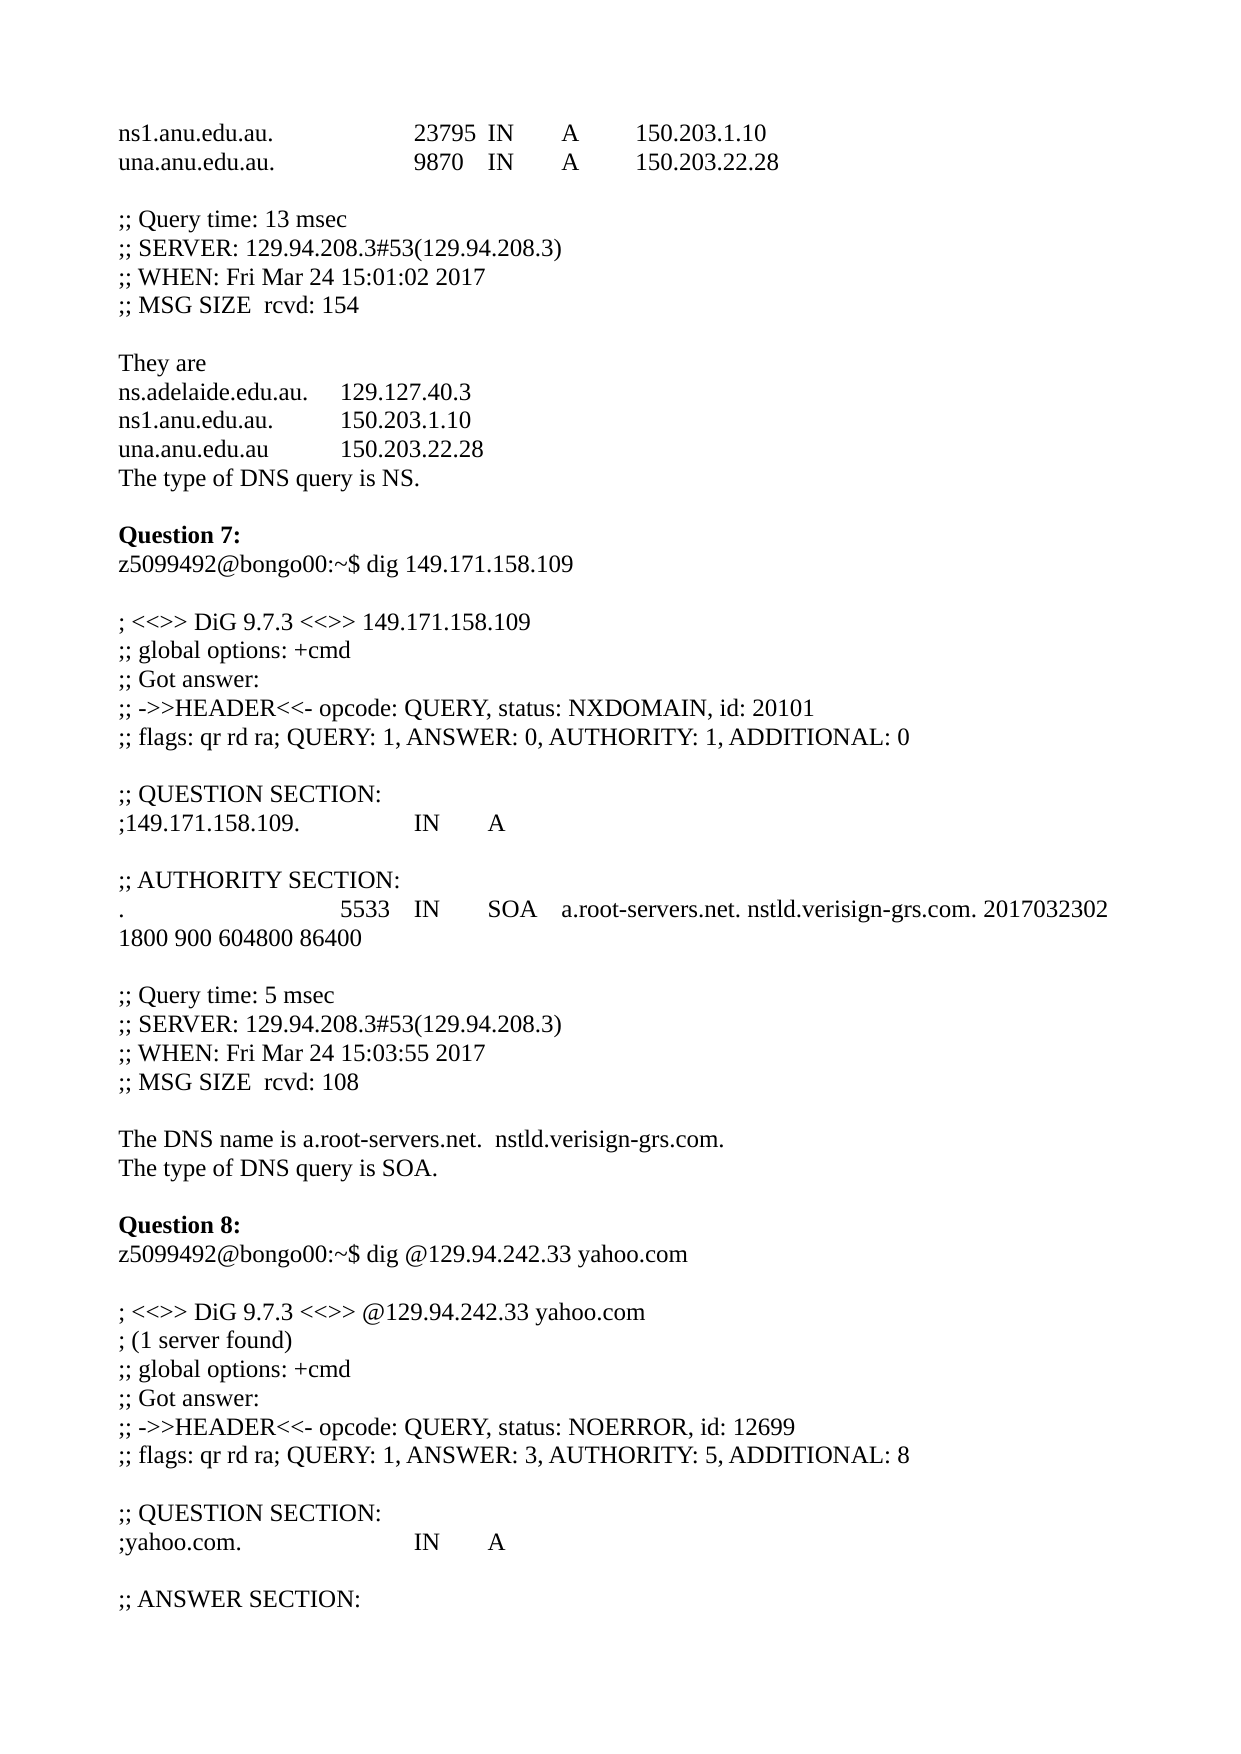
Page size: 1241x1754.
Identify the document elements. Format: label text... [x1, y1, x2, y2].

text z5099492@bongo00:~$ dig @129.94.242.33 yahoo.com [118, 1239, 1122, 1268]
text ; (1 server found) [118, 1326, 1122, 1354]
text Question 7: [118, 521, 1122, 549]
text ;; QUESTION SECTION: [118, 1498, 1122, 1527]
text ;; Query time: 13 msec [118, 204, 1122, 233]
text ; <<>> DiG 9.7.3 <<>> @129.94.242.33 yahoo.com [118, 1297, 1122, 1326]
text ;; ->>HEADER<<- opcode: QUERY, status: NOERROR, id: 12699 [118, 1412, 1122, 1441]
text ;; MSG SIZE rcvd: 154 [118, 291, 1122, 319]
text ; <<>> DiG 9.7.3 <<>> 149.171.158.109 [118, 607, 1122, 636]
text ns1.anu.edu.au. 23795 IN A 150.203.1.10 [118, 118, 1122, 147]
text ;; Query time: 5 msec [118, 981, 1122, 1009]
text ;; AUTHORITY SECTION: [118, 866, 1122, 894]
text z5099492@bongo00:~$ dig 149.171.158.109 [118, 549, 1122, 578]
text ;; WHEN: Fri Mar 24 15:03:55 2017 [118, 1038, 1122, 1067]
text ;; WHEN: Fri Mar 24 15:01:02 2017 [118, 262, 1122, 291]
text ;; SERVER: 129.94.208.3#53(129.94.208.3) [118, 1009, 1122, 1038]
text ;; SERVER: 129.94.208.3#53(129.94.208.3) [118, 233, 1122, 262]
text ;; MSG SIZE rcvd: 108 [118, 1067, 1122, 1096]
text ;; Got answer: [118, 1383, 1122, 1412]
text ;; flags: qr rd ra; QUERY: 1, ANSWER: 0, AUTHORITY: 1, ADDITIONAL: 0 [118, 722, 1122, 751]
text They are [118, 348, 1122, 377]
text una.anu.edu.au 150.203.22.28 [118, 434, 1122, 463]
text ;; global options: +cmd [118, 1354, 1122, 1383]
text . 5533 IN SOA a.root-servers.net. nstld.verisign-grs.com. 2017032302 1800 900 604800 86400 [118, 894, 1122, 952]
text ;; flags: qr rd ra; QUERY: 1, ANSWER: 3, AUTHORITY: 5, ADDITIONAL: 8 [118, 1441, 1122, 1469]
text The DNS name is a.root-servers.net. nstld.verisign-grs.com. [118, 1124, 1122, 1153]
text Question 8: [118, 1211, 1122, 1239]
text ;149.171.158.109. IN A [118, 808, 1122, 837]
text ;; QUESTION SECTION: [118, 779, 1122, 808]
text The type of DNS query is SOA. [118, 1153, 1122, 1182]
text ;; ANSWER SECTION: [118, 1584, 1122, 1613]
text ns.adelaide.edu.au. 129.127.40.3 [118, 377, 1122, 406]
text ;; global options: +cmd [118, 636, 1122, 664]
text ;; Got answer: [118, 664, 1122, 693]
text una.anu.edu.au. 9870 IN A 150.203.22.28 [118, 147, 1122, 176]
text ns1.anu.edu.au. 150.203.1.10 [118, 406, 1122, 434]
text ;; ->>HEADER<<- opcode: QUERY, status: NXDOMAIN, id: 20101 [118, 693, 1122, 722]
text The type of DNS query is NS. [118, 463, 1122, 492]
text ;yahoo.com. IN A [118, 1527, 1122, 1556]
